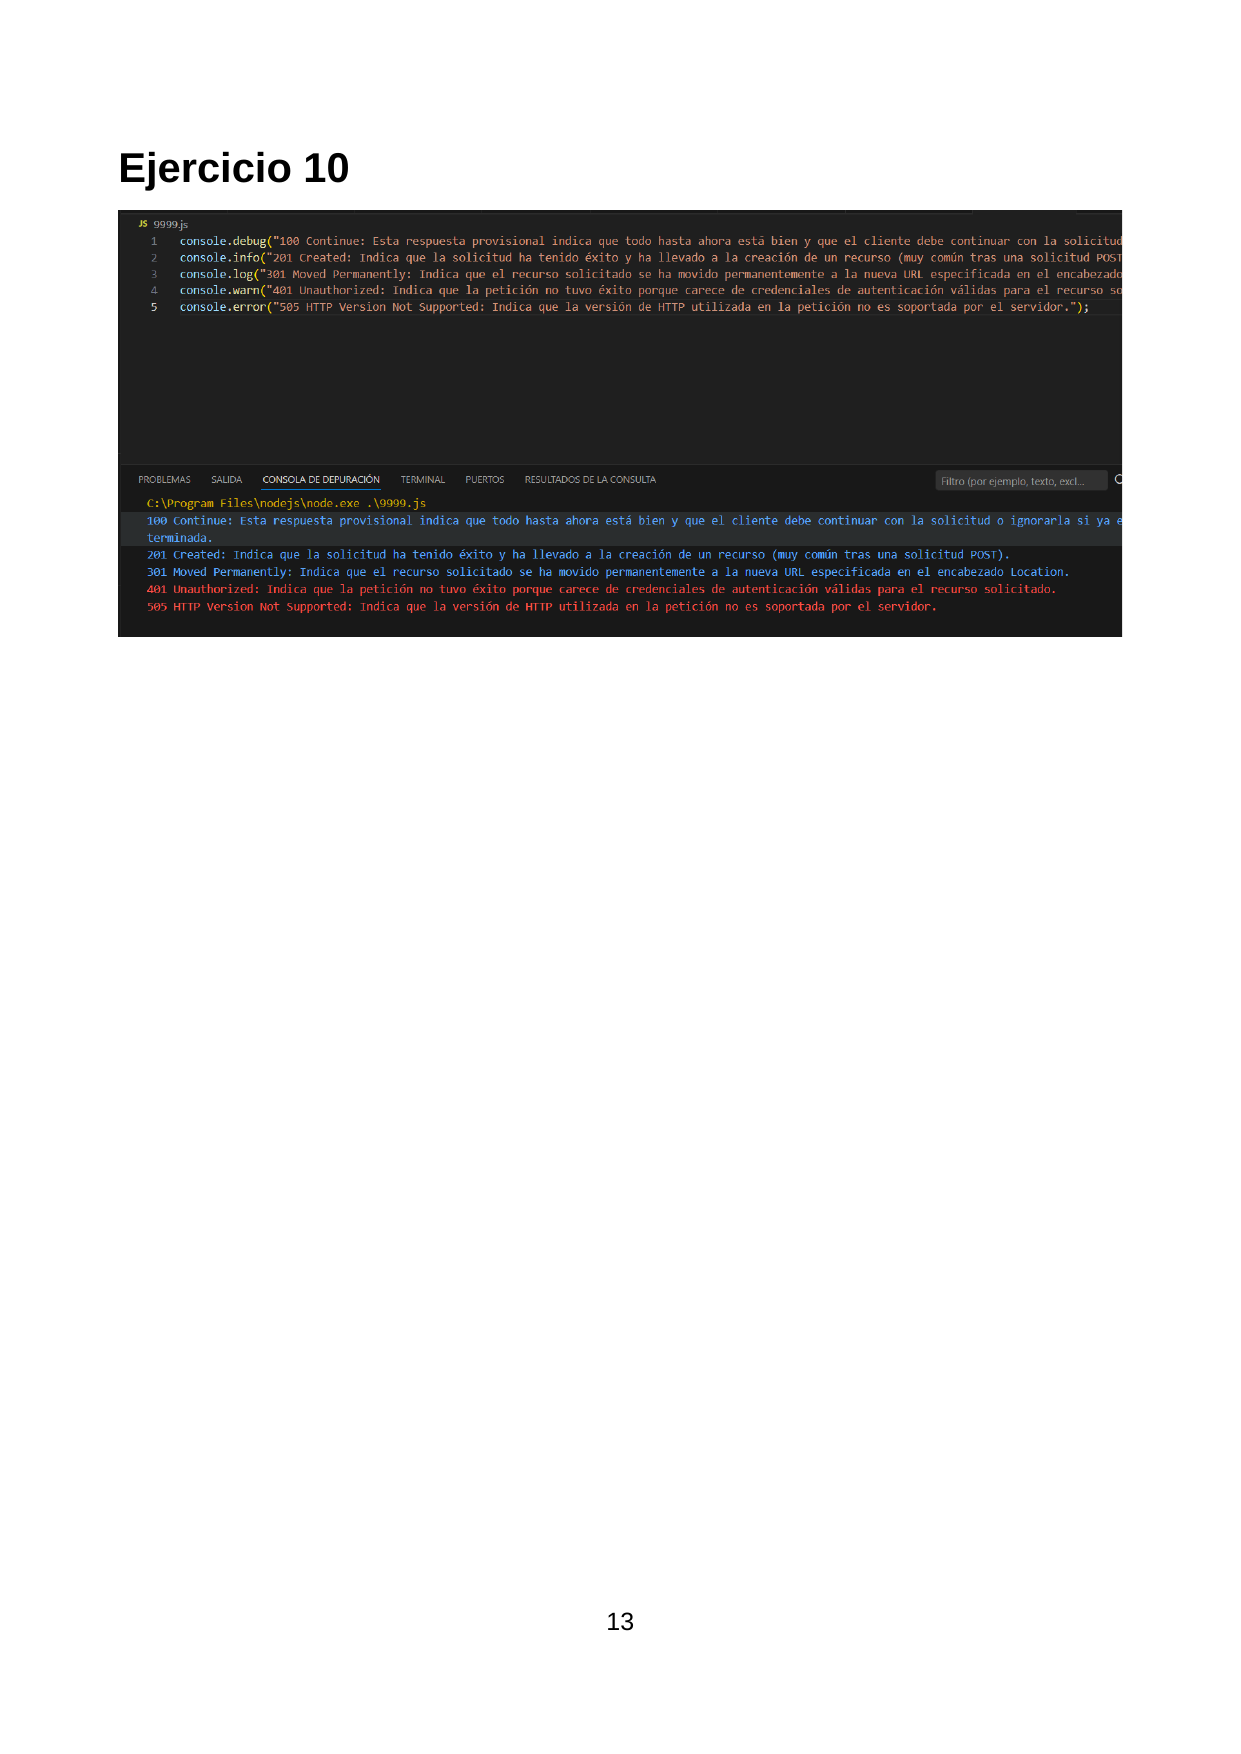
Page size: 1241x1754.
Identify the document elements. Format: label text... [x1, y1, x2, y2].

subtitle Ejercicio 10 [118, 143, 1122, 191]
picture [118, 210, 1123, 637]
